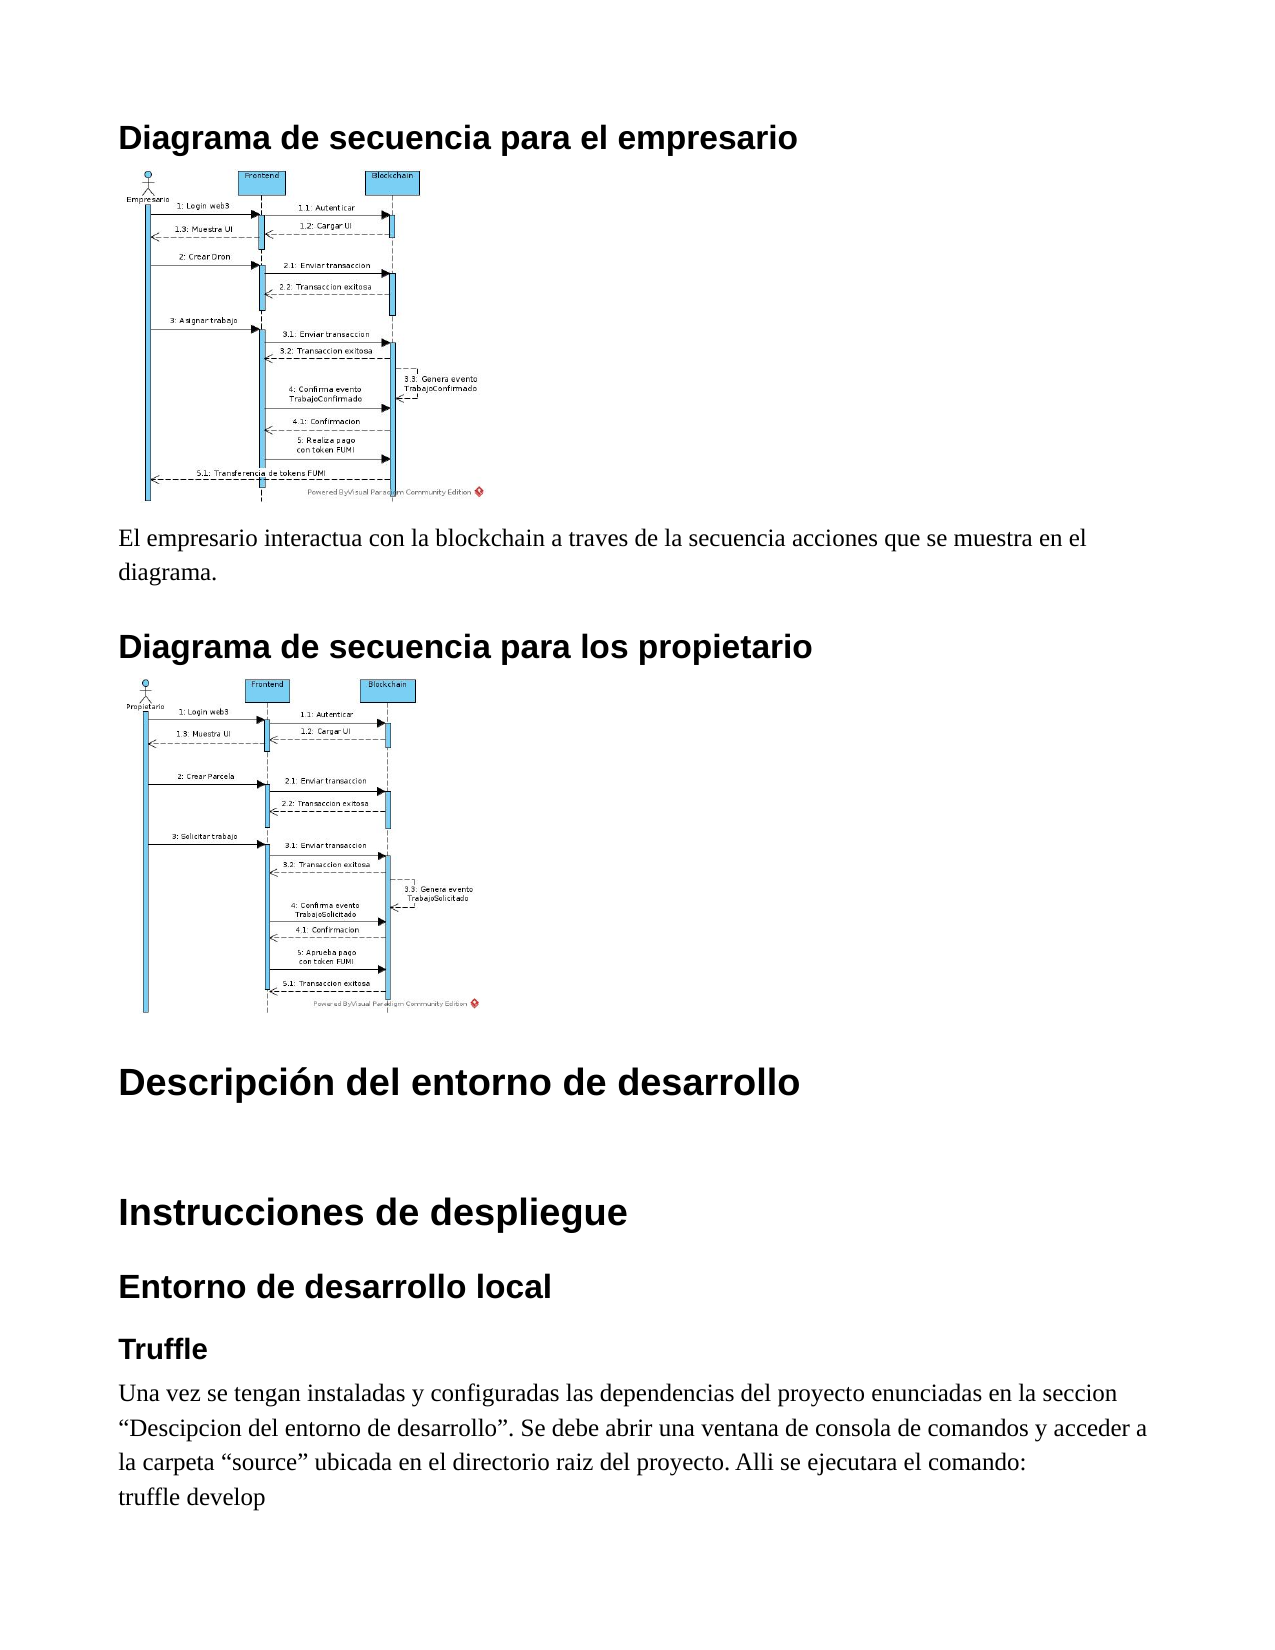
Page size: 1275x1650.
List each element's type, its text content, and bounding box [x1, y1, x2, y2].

picture [118, 169, 487, 503]
subtitle Diagrama de secuencia para el empresario [118, 118, 1157, 157]
subtitle Instrucciones de despliegue [118, 1189, 1157, 1233]
picture [118, 678, 482, 1014]
text Una vez se tengan instaladas y configuradas las dependencias del proyecto enunciadas en la seccion “Descipcion del entorno de desarrollo”. Se debe abrir una ventana de consola de comandos y acceder a la carpeta “source” ubicada en el directorio raiz del proyecto. Alli se ejecutara el comando: truffle develop [118, 1378, 1157, 1511]
subtitle Diagrama de secuencia para los propietario [118, 627, 1157, 666]
subtitle Entorno de desarrollo local [118, 1267, 1157, 1305]
subtitle Truffle [118, 1332, 1157, 1366]
subtitle Descripción del entorno de desarrollo [118, 1059, 1157, 1103]
text El empresario interactua con la blockchain a traves de la secuencia acciones que se muestra en el diagrama. [118, 523, 1157, 586]
